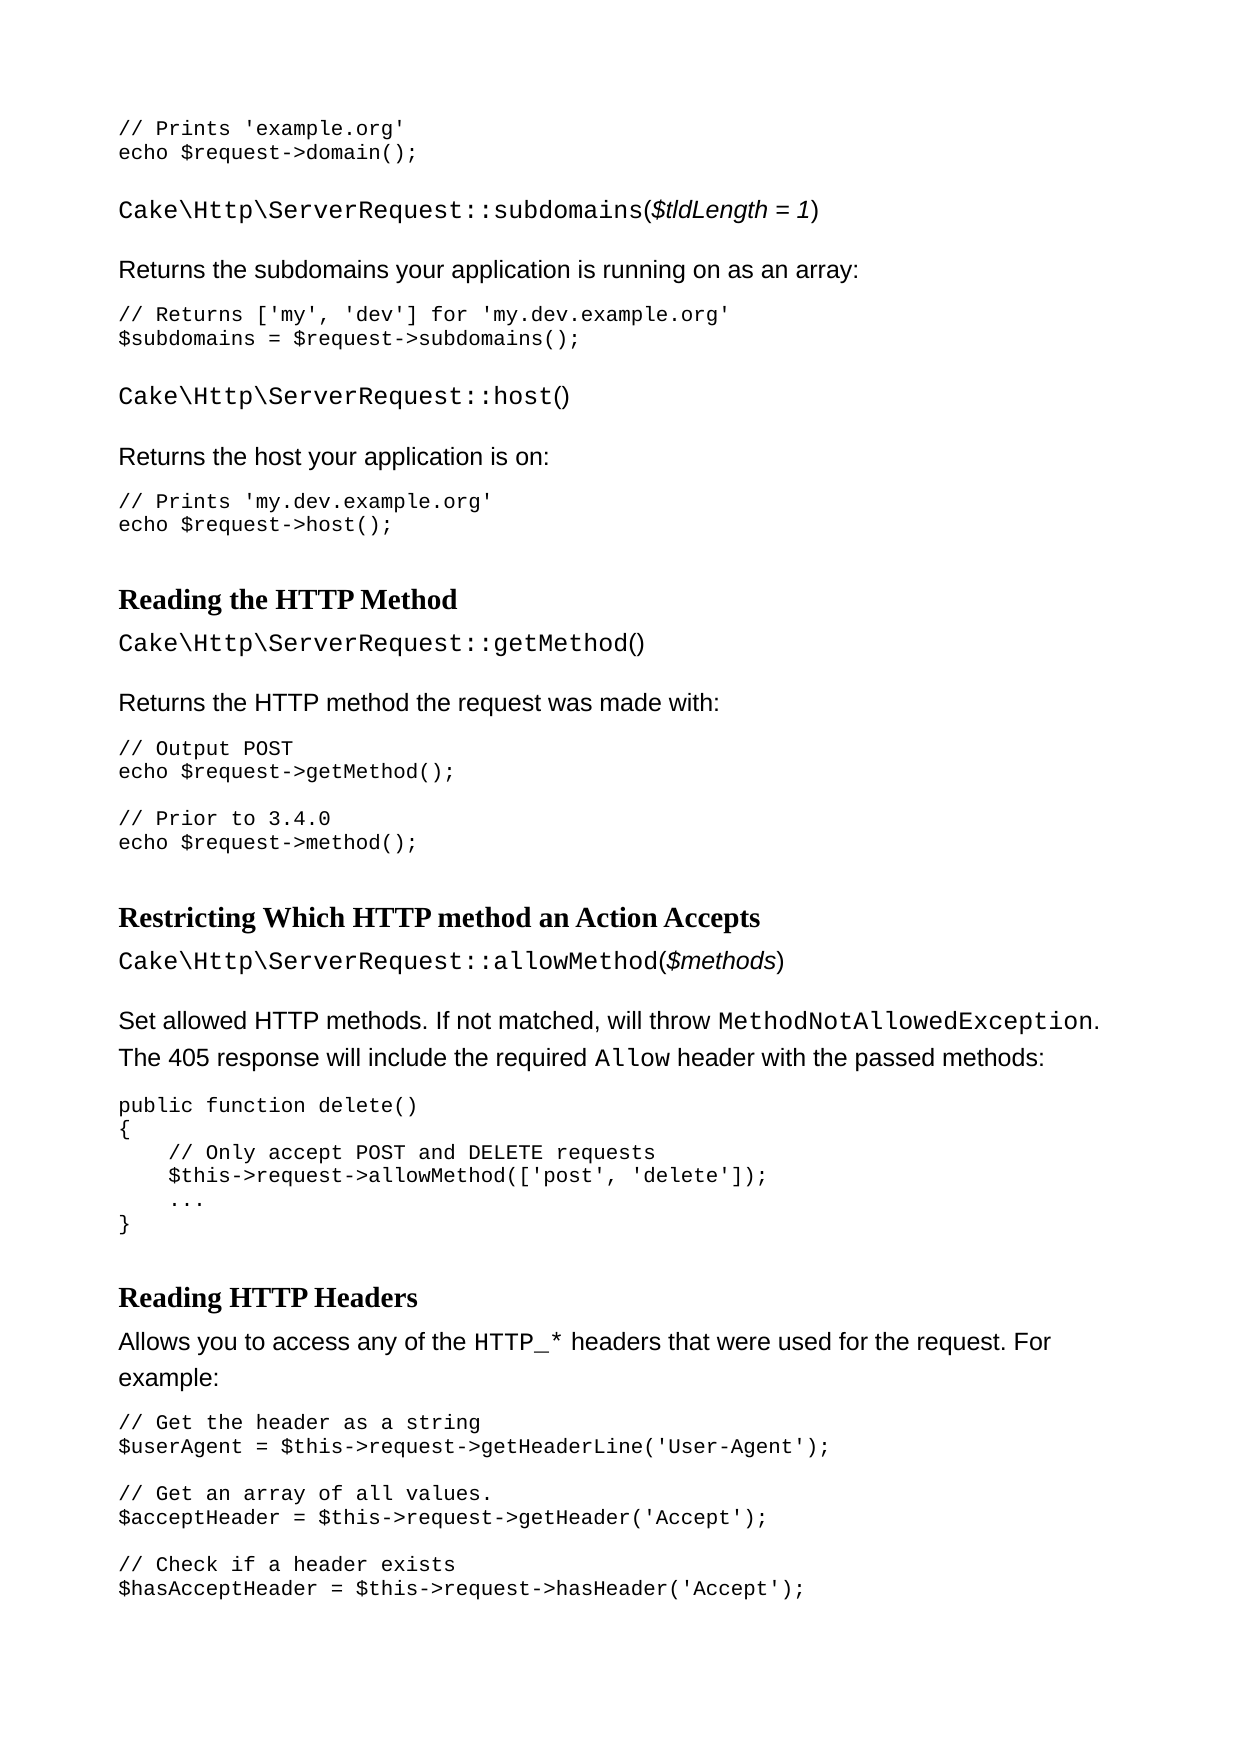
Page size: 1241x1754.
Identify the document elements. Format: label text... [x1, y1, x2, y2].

text echo $request->method(); [118, 832, 1122, 856]
text // Returns ['my', 'dev'] for 'my.dev.example.org' [118, 304, 1122, 328]
text // Check if a header exists [118, 1554, 1122, 1578]
text { [118, 1118, 1122, 1142]
text // Output POST [118, 737, 1122, 761]
text ... [118, 1189, 1122, 1213]
subtitle Restricting Which HTTP method an Action Accepts [118, 900, 1122, 933]
text Returns the subdomains your application is running on as an array: [118, 255, 1122, 284]
text $this->request->allowMethod(['post', 'delete']); [118, 1166, 1122, 1189]
text $subdomains = $request->subdomains(); [118, 328, 1122, 352]
subtitle Reading the HTTP Method [118, 582, 1122, 616]
text Returns the HTTP method the request was made with: [118, 688, 1122, 717]
text // Only accept POST and DELETE requests [118, 1142, 1122, 1166]
text public function delete() [118, 1094, 1122, 1118]
text // Prints 'example.org' [118, 118, 1122, 142]
text echo $request->host(); [118, 514, 1122, 538]
text // Get the header as a string [118, 1412, 1122, 1436]
text // Get an array of all values. [118, 1483, 1122, 1507]
text $hasAcceptHeader = $this->request->hasHeader('Accept'); [118, 1578, 1122, 1601]
subtitle Reading HTTP Headers [118, 1281, 1122, 1314]
subtitle Cake\Http\ServerRequest::subdomains($tldLength = 1) [118, 195, 1122, 226]
text } [118, 1213, 1122, 1236]
text // Prior to 3.4.0 [118, 808, 1122, 832]
text Set allowed HTTP methods. If not matched, will throw MethodNotAllowedException. The 405 response will include the required Allow header with the passed methods: [118, 1006, 1122, 1074]
text Returns the host your application is on: [118, 442, 1122, 470]
subtitle Cake\Http\ServerRequest::getMethod() [118, 628, 1122, 659]
subtitle Cake\Http\ServerRequest::host() [118, 381, 1122, 412]
text $userAgent = $this->request->getHeaderLine('User-Agent'); [118, 1436, 1122, 1459]
text $acceptHeader = $this->request->getHeader('Accept'); [118, 1507, 1122, 1531]
text Allows you to access any of the HTTP_* headers that were used for the request. For example: [118, 1327, 1122, 1392]
text echo $request->getMethod(); [118, 761, 1122, 785]
subtitle Cake\Http\ServerRequest::allowMethod($methods) [118, 946, 1122, 977]
text echo $request->domain(); [118, 142, 1122, 165]
text // Prints 'my.dev.example.org' [118, 491, 1122, 514]
